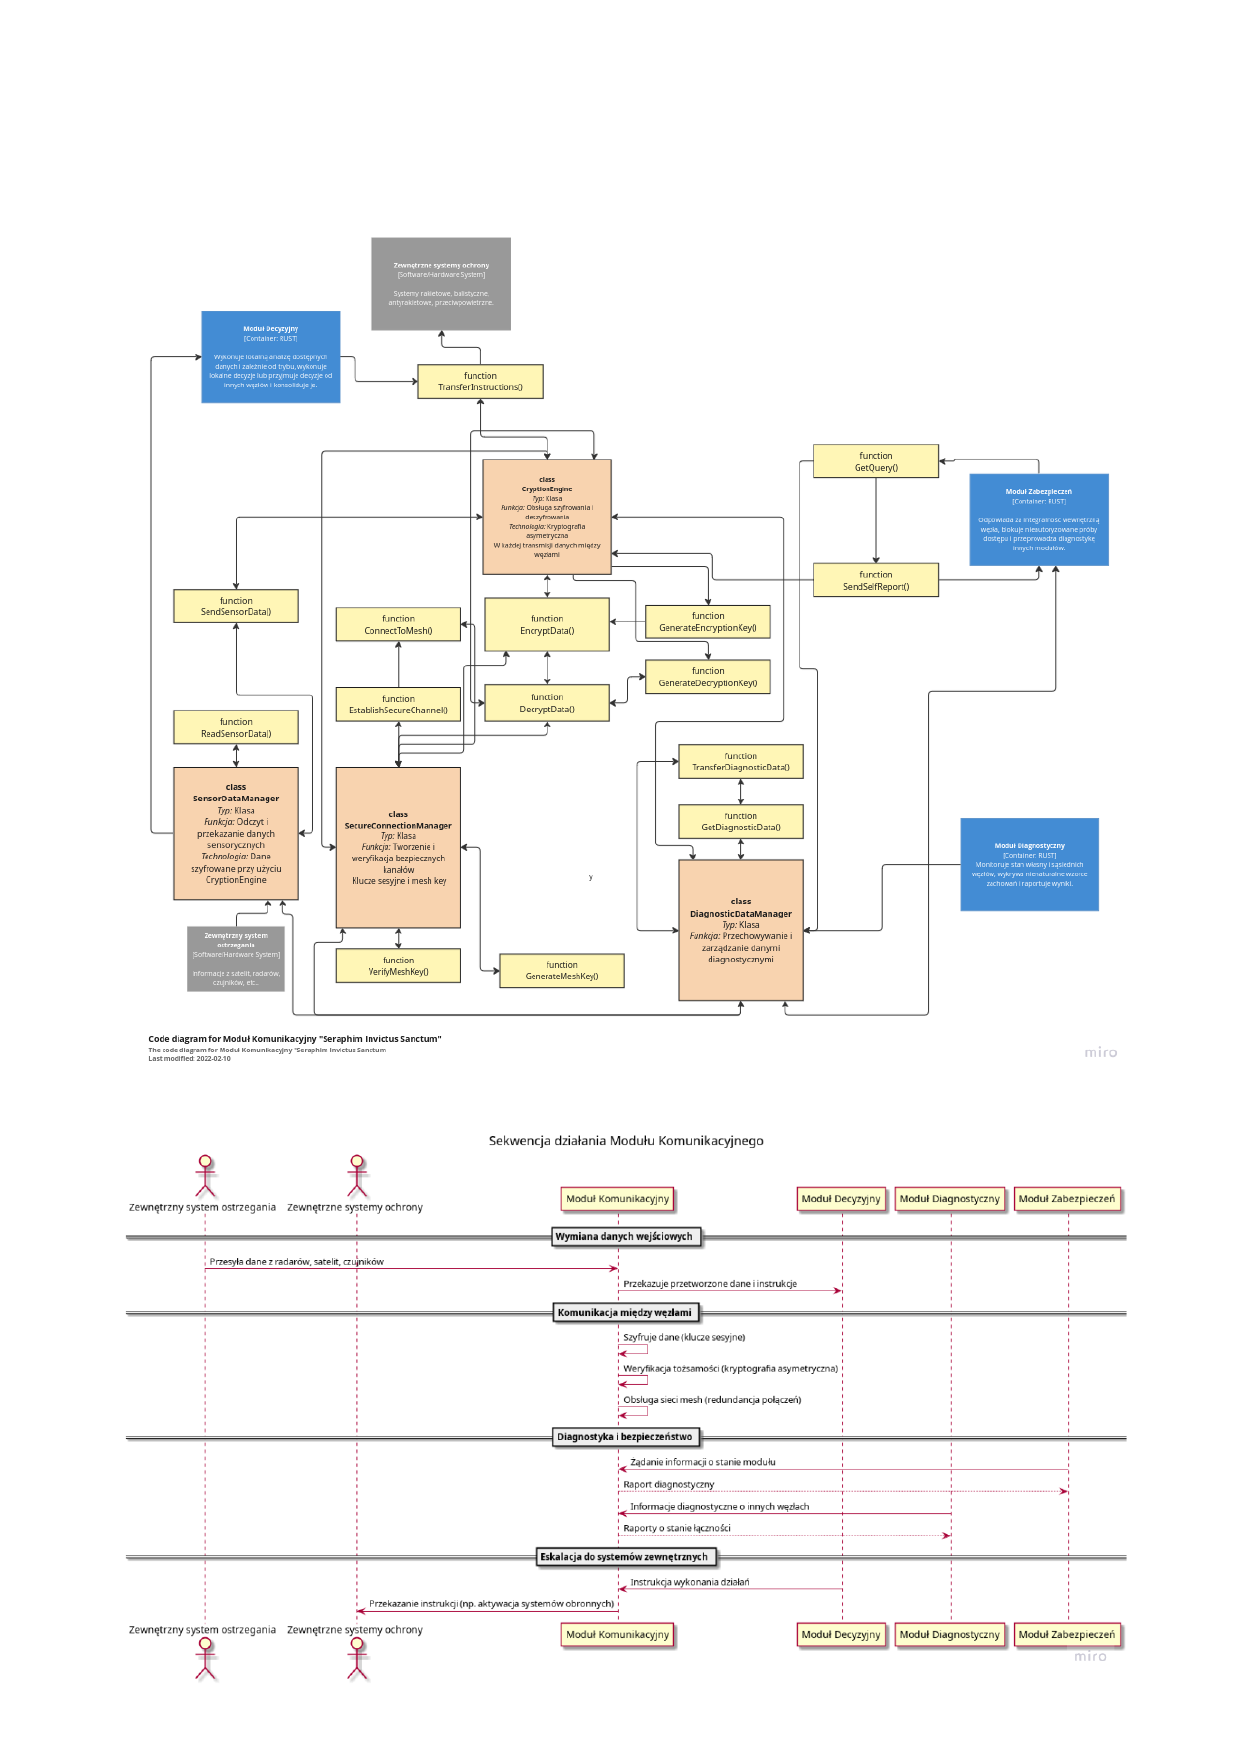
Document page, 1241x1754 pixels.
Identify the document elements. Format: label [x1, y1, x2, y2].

picture [134, 208, 1139, 1080]
picture [124, 1127, 1129, 1684]
